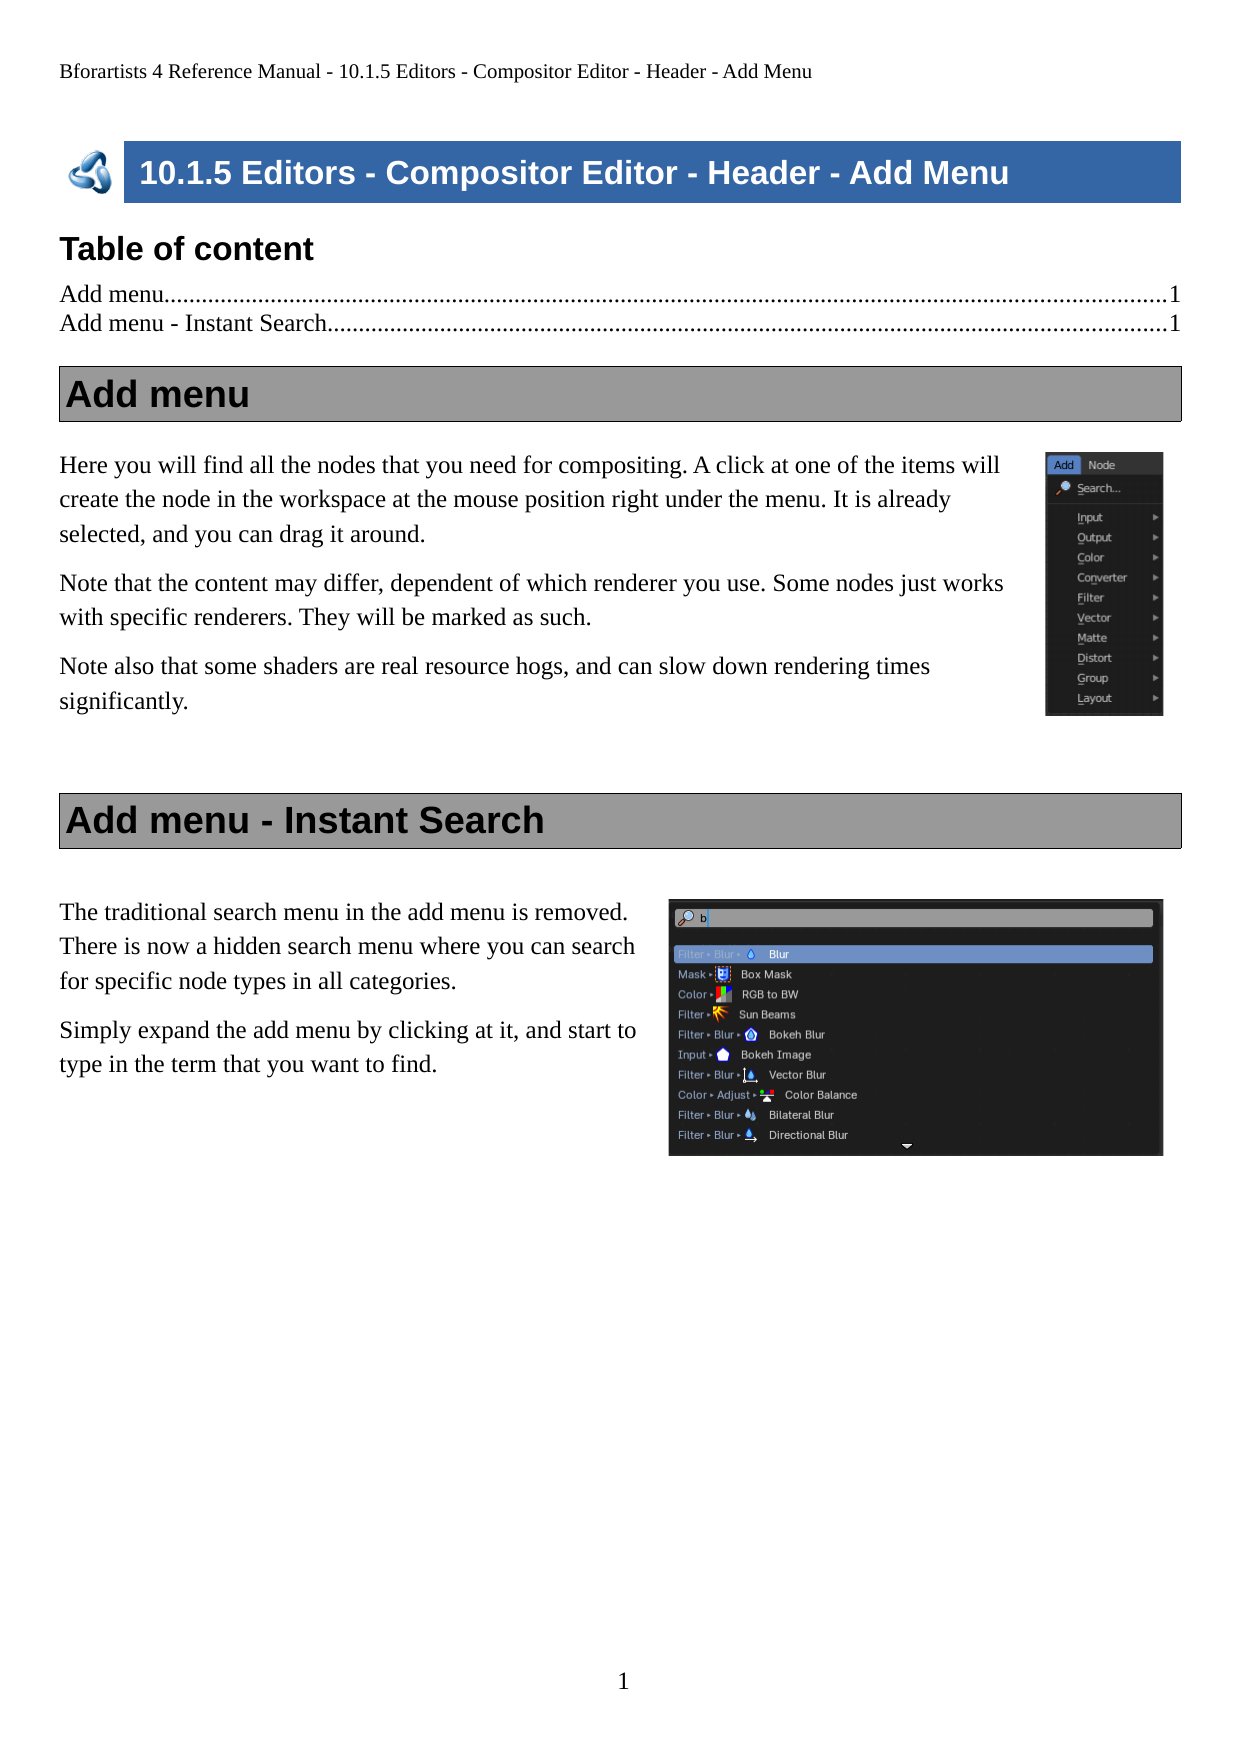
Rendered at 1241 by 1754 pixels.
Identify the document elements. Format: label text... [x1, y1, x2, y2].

table_header Add menu - Instant Search [60, 794, 1181, 848]
subtitle Table of content [59, 228, 1181, 267]
text The traditional search menu in the add menu is removed. There is now a hidden search menu where you can search for specific node types in all categories. [59, 897, 1181, 994]
picture [1045, 452, 1164, 716]
table_header 10.1.5 Editors - Compositor Editor - Header - Add Menu [124, 141, 1181, 203]
text Add menu 1 [59, 279, 1181, 308]
text Simply expand the add menu by clicking at it, and start to type in the term that you want to find. [59, 1015, 668, 1078]
text Note that the content may differ, dependent of which renderer you use. Some nodes just works with specific renderers. They will be marked as such. [59, 568, 1045, 631]
text Note also that some shaders are real resource hogs, and can slow down rendering times significantly. [59, 651, 1045, 714]
picture [668, 899, 1164, 1156]
text Add menu - Instant Search 1 [59, 308, 1181, 337]
picture [65, 147, 114, 197]
table_header Add menu [60, 367, 1181, 421]
table_header [59, 141, 124, 203]
text Here you will find all the nodes that you need for compositing. A click at one of the items will create the node in the workspace at the mouse position right under the menu. It is already selected, and you can drag it around. [59, 450, 1181, 547]
